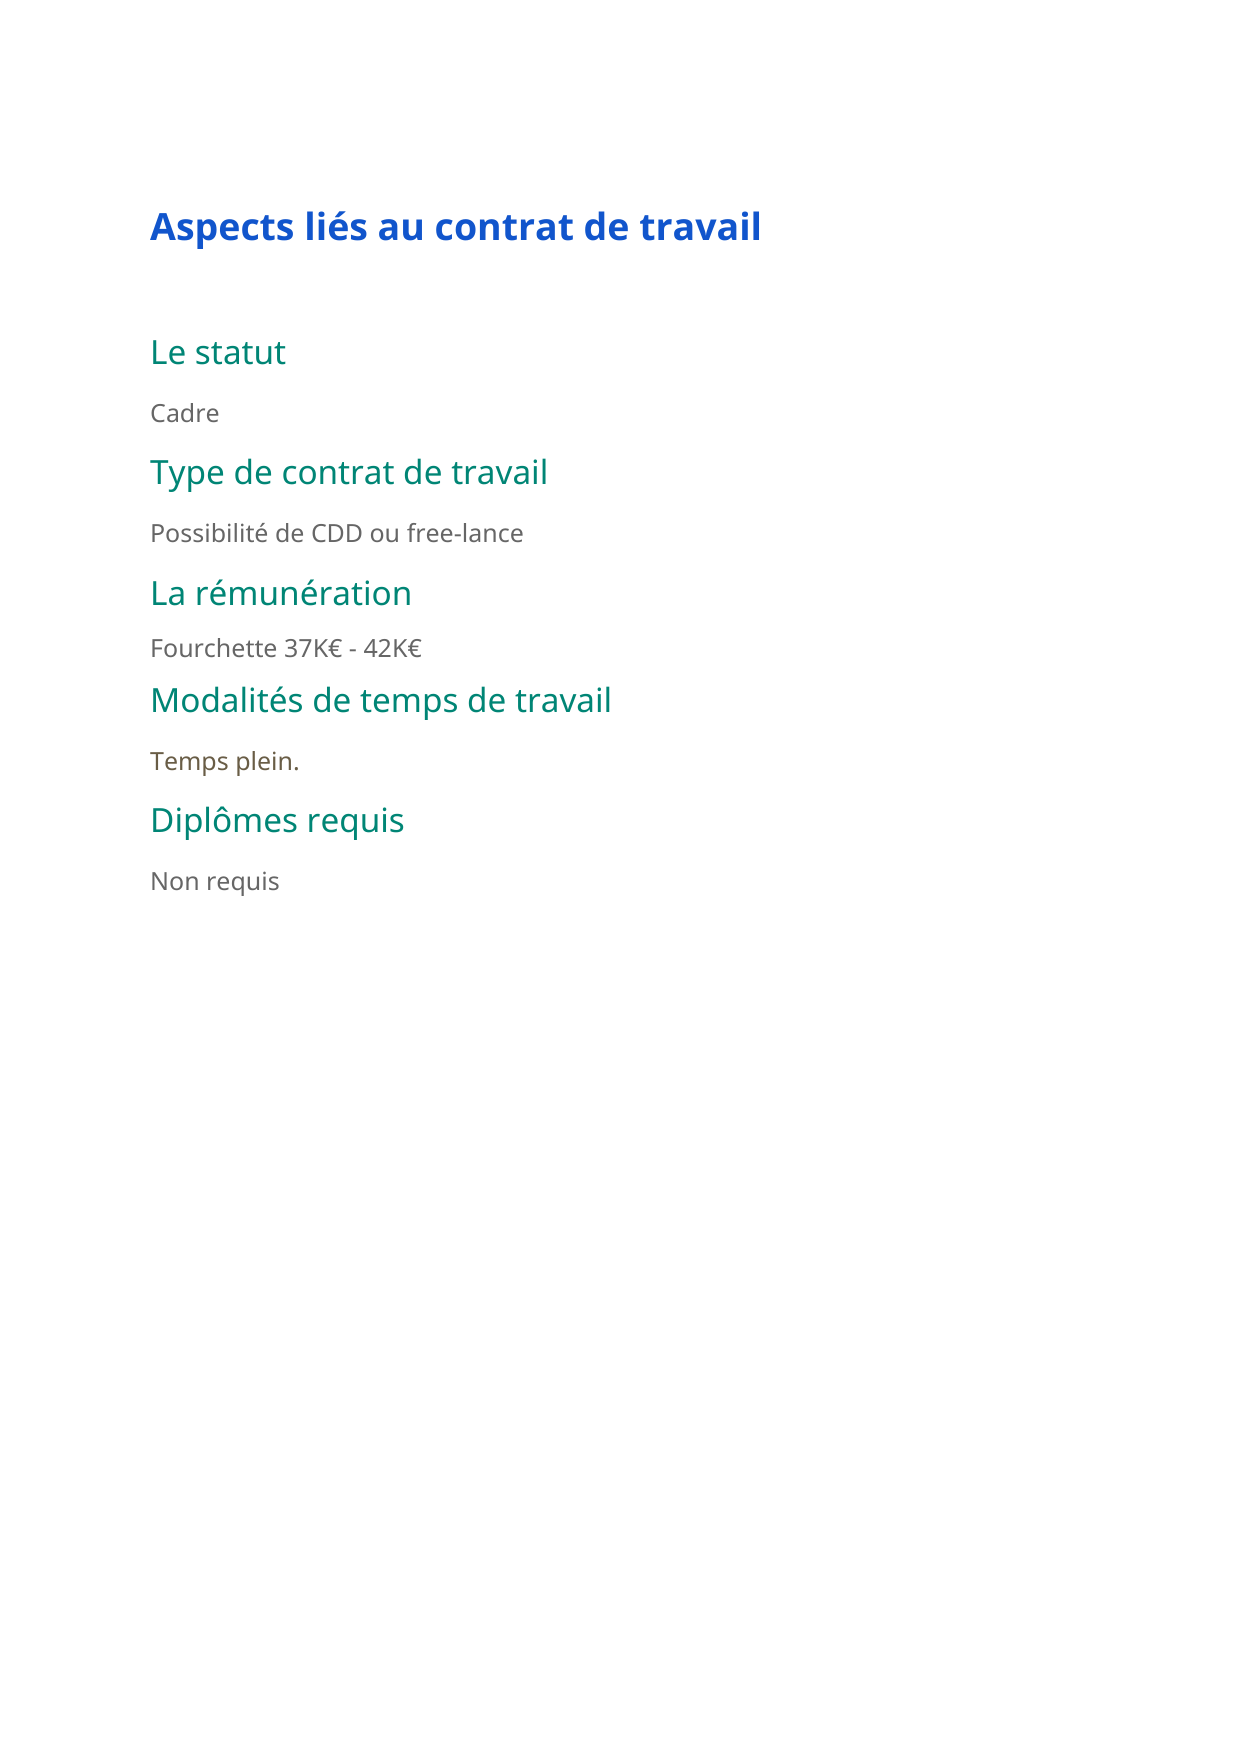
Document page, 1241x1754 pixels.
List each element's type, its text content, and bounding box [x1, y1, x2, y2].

text Fourchette 37K€ - 42K€ [150, 630, 1090, 664]
subtitle Le statut [150, 329, 1090, 374]
subtitle Type de contrat de travail [150, 449, 1090, 494]
text Possibilité de CDD ou free-lance [150, 516, 1090, 550]
subtitle Aspects liés au contrat de travail [150, 200, 1090, 251]
text Non requis [150, 864, 1090, 898]
subtitle Modalités de temps de travail [150, 677, 1090, 722]
text Temps plein. [150, 744, 1090, 778]
text Cadre [150, 396, 1090, 430]
subtitle La rémunération [150, 569, 1090, 615]
subtitle Diplômes requis [150, 797, 1090, 842]
